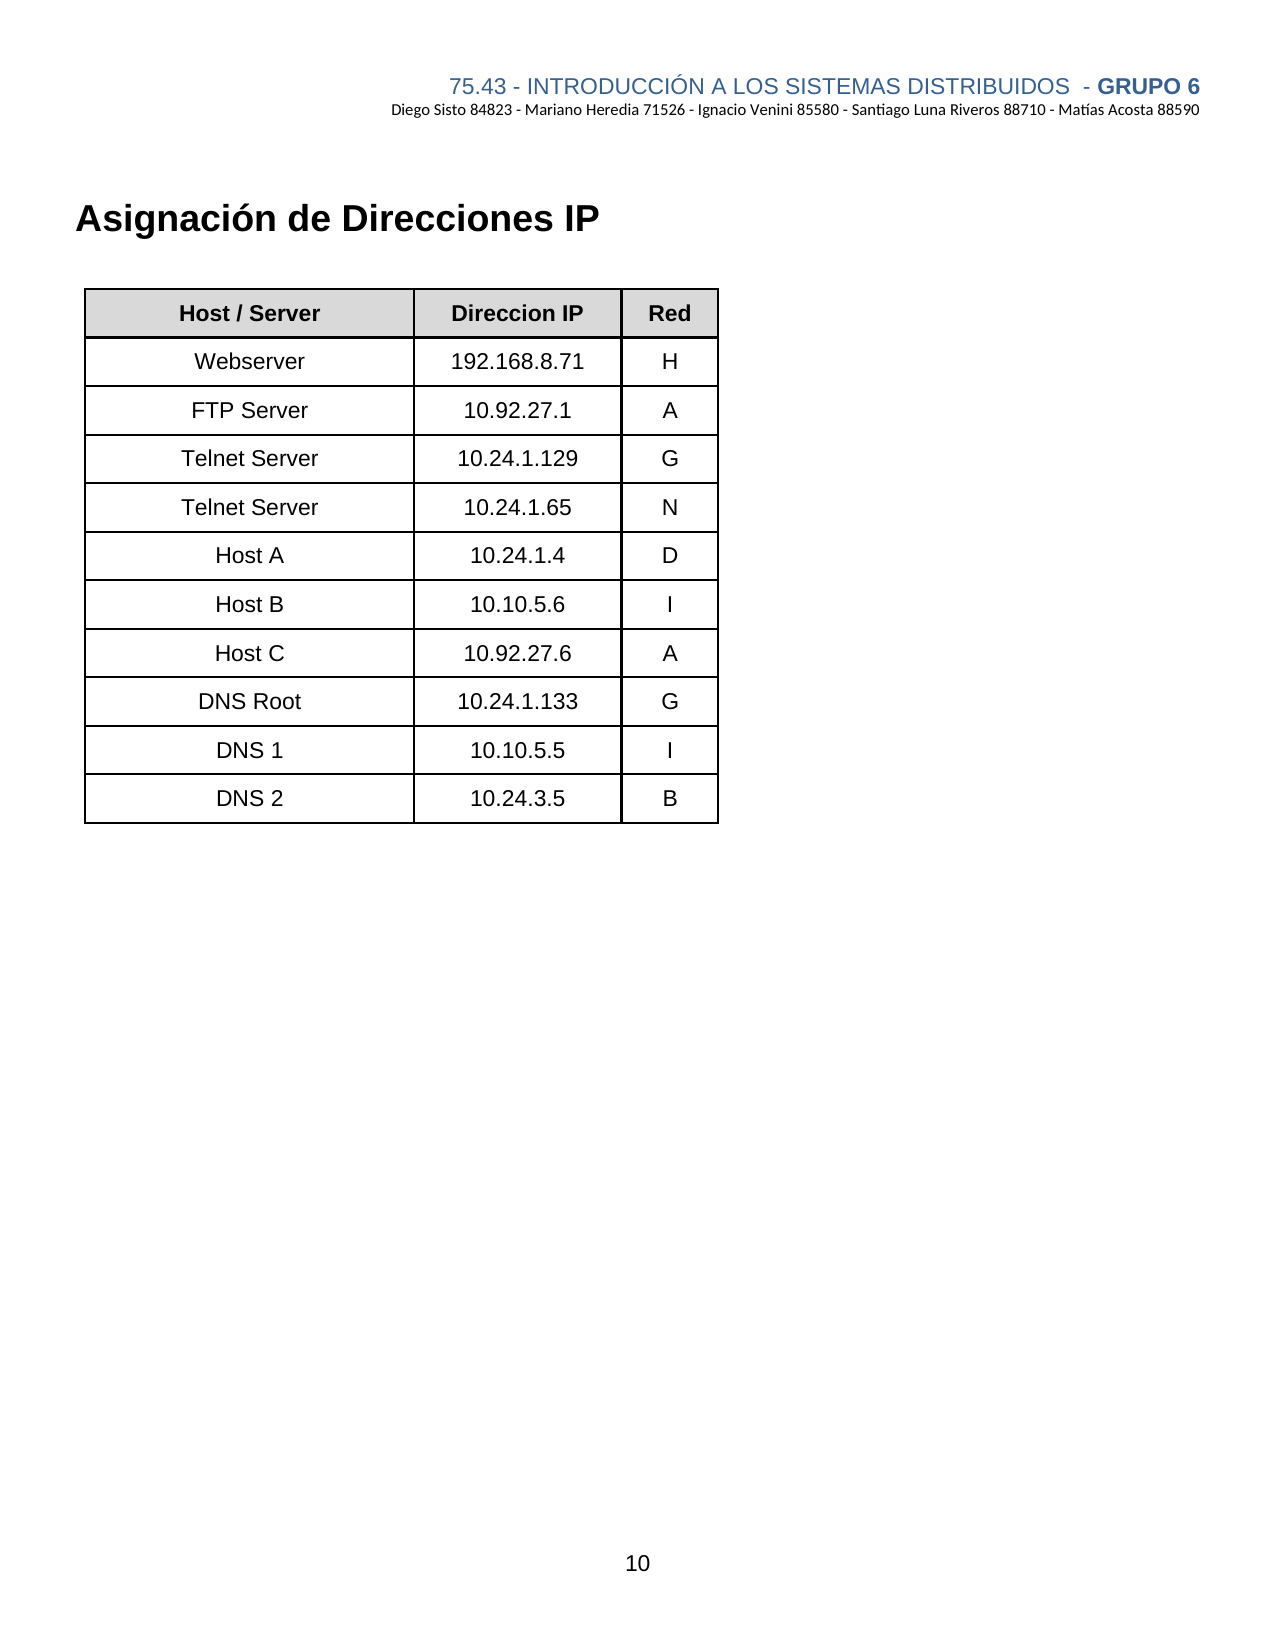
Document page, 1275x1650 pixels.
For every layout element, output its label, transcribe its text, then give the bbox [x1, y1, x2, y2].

table_cell 10.24.1.4 [415, 533, 620, 579]
table_cell D [623, 533, 717, 579]
table_cell Telnet Server [86, 436, 413, 482]
table_cell Webserver [86, 339, 413, 385]
table_header Direccion IP [415, 290, 620, 336]
table_cell Host A [86, 533, 413, 579]
table_cell H [623, 339, 717, 385]
table_cell G [623, 678, 717, 725]
table_cell Host C [86, 630, 413, 676]
table_cell DNS Root [86, 678, 413, 725]
table_header Red [623, 290, 717, 336]
table_cell I [623, 581, 717, 628]
table_cell DNS 1 [86, 727, 413, 773]
table_cell DNS 2 [86, 775, 413, 822]
table_cell 10.24.1.65 [415, 484, 620, 531]
subtitle Asignación de Direcciones IP [75, 198, 1200, 240]
table_cell FTP Server [86, 387, 413, 433]
table_cell 10.24.1.133 [415, 678, 620, 725]
table_cell 10.24.1.129 [415, 436, 620, 482]
table_cell 10.92.27.6 [415, 630, 620, 676]
table_cell Telnet Server [86, 484, 413, 531]
table_cell Host B [86, 581, 413, 628]
table_cell 10.10.5.6 [415, 581, 620, 628]
table_cell A [623, 387, 717, 433]
table_cell G [623, 436, 717, 482]
table_cell I [623, 727, 717, 773]
table_cell 192.168.8.71 [415, 339, 620, 385]
table_header Host / Server [86, 290, 413, 336]
table_cell A [623, 630, 717, 676]
table_cell 10.10.5.5 [415, 727, 620, 773]
table_cell 10.92.27.1 [415, 387, 620, 433]
table_cell 10.24.3.5 [415, 775, 620, 822]
table_cell N [623, 484, 717, 531]
table_cell B [623, 775, 717, 822]
